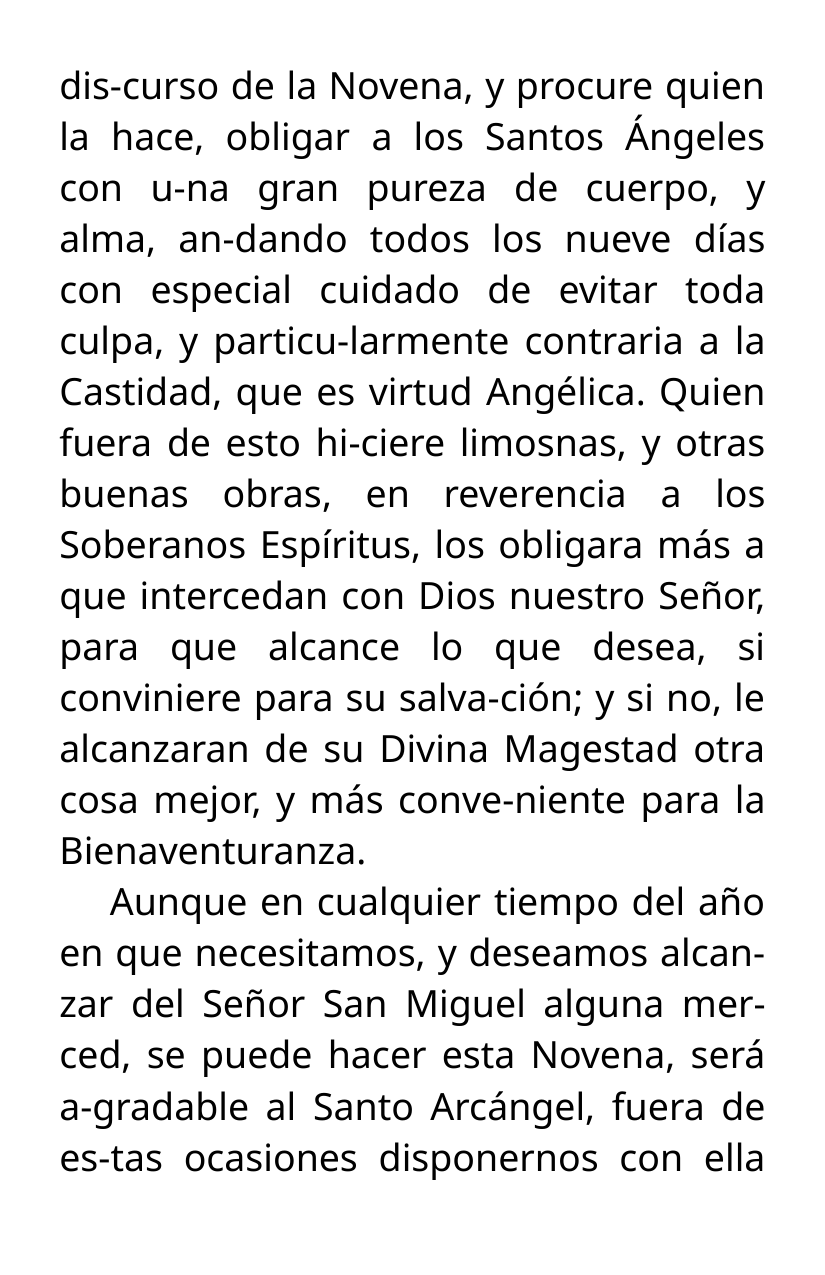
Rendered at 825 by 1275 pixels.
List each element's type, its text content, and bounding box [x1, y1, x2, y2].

text dis-curso de la Novena, y procure quien la hace, obligar a los Santos Ángeles con u-na gran pureza de cuerpo, y alma, an-dando todos los nueve días con especial cuidado de evitar toda culpa, y particu-larmente contraria a la Castidad, que es virtud Angélica. Quien fuera de esto hi-ciere limosnas, y otras buenas obras, en reverencia a los Soberanos Espíritus, los obligara más a que intercedan con Dios nuestro Señor, para que alcance lo que desea, si conviniere para su salva-ción; y si no, le alcanzaran de su Divina Magestad otra cosa mejor, y más conve-niente para la Bienaventuranza. [59, 59, 766, 876]
text Aunque en cualquier tiempo del año en que necesitamos, y deseamos alcan-zar del Señor San Miguel alguna mer-ced, se puede hacer esta Novena, será a-gradable al Santo Arcángel, fuera de es-tas ocasiones disponernos con ella [59, 876, 766, 1182]
